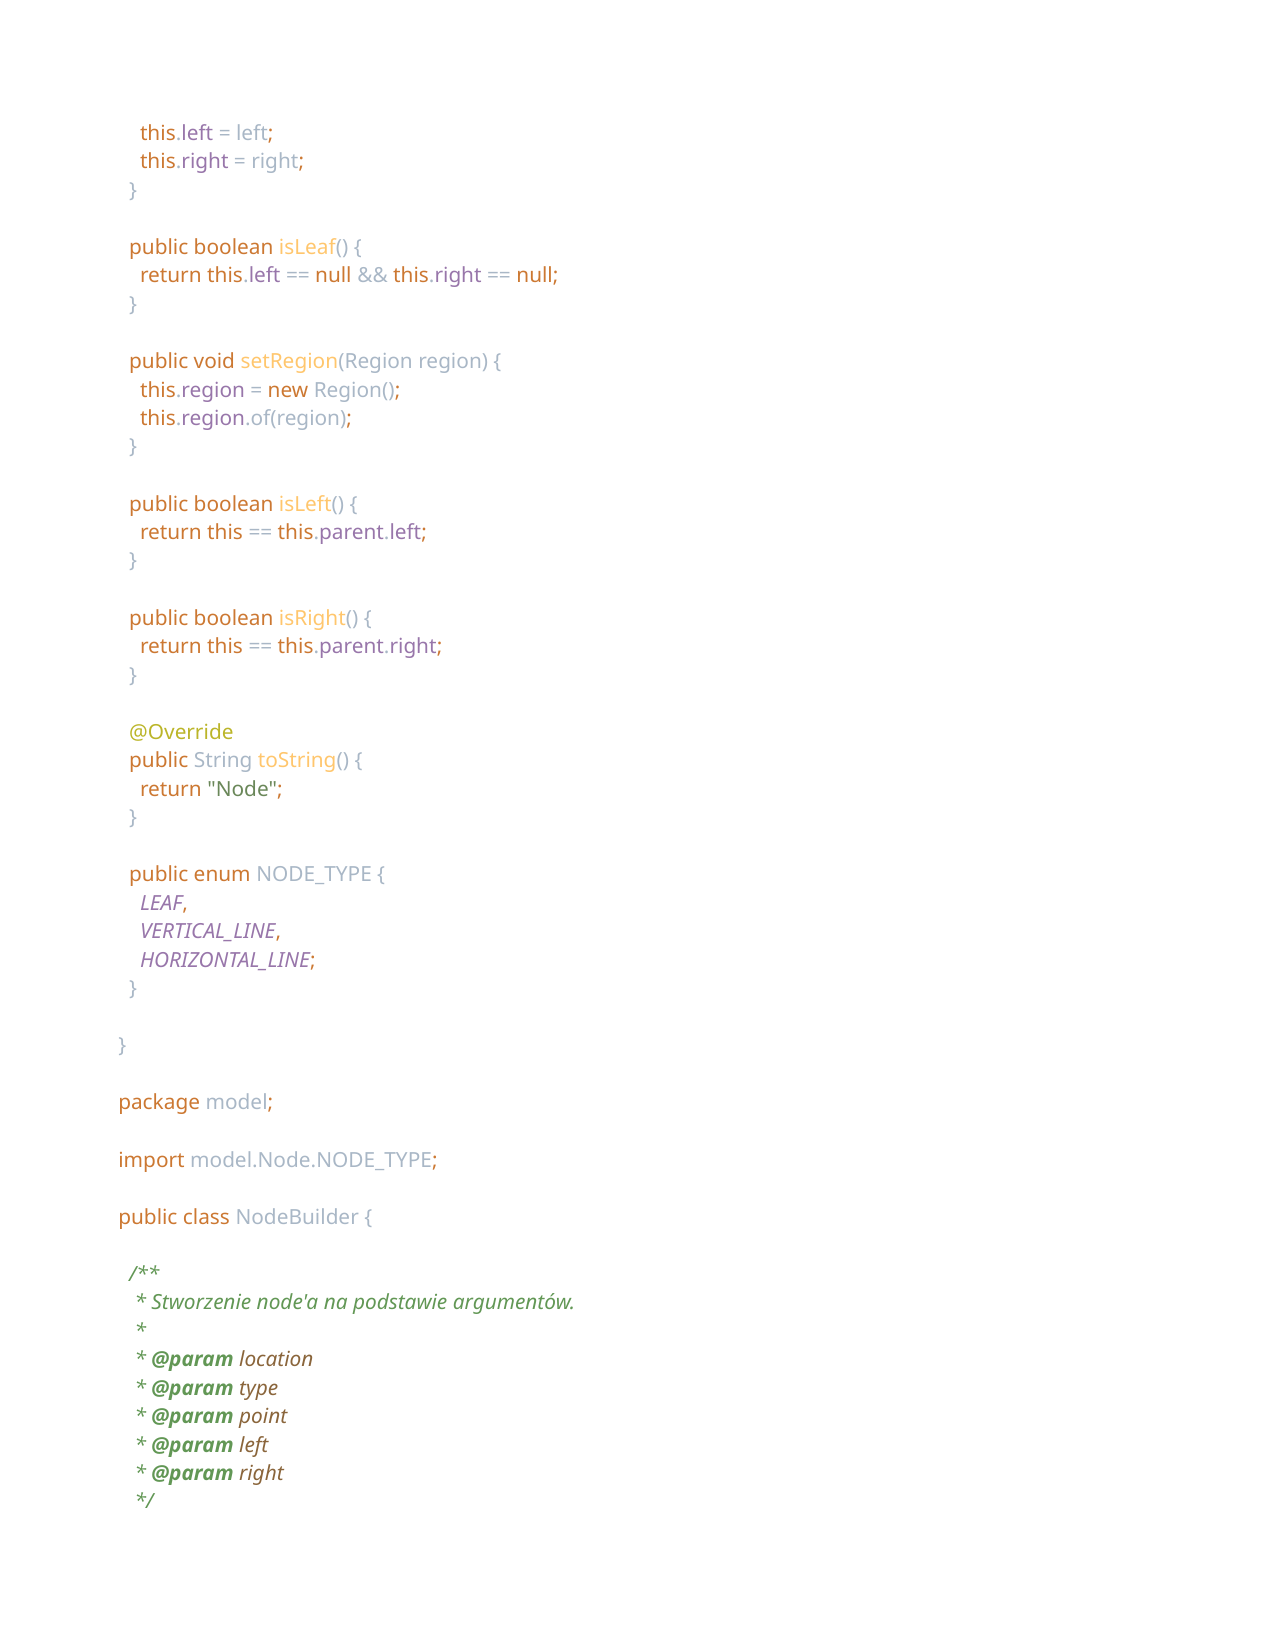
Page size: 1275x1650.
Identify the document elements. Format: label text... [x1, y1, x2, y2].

text package model; import model.Node.NODE_TYPE; public class NodeBuilder { /** * Stworzenie node'a na podstawie argumentów. * * @param location * @param type * @param point * @param left * @param right */ [118, 1087, 1157, 1515]
text this.left = left; this.right = right; } public boolean isLeaf() { return this.left == null && this.right == null; } public void setRegion(Region region) { this.region = new Region(); this.region.of(region); } public boolean isLeft() { return this == this.parent.left; } public boolean isRight() { return this == this.parent.right; } @Override public String toString() { return "Node"; } public enum NODE_TYPE { LEAF, VERTICAL_LINE, HORIZONTAL_LINE; } } [118, 118, 1157, 1087]
